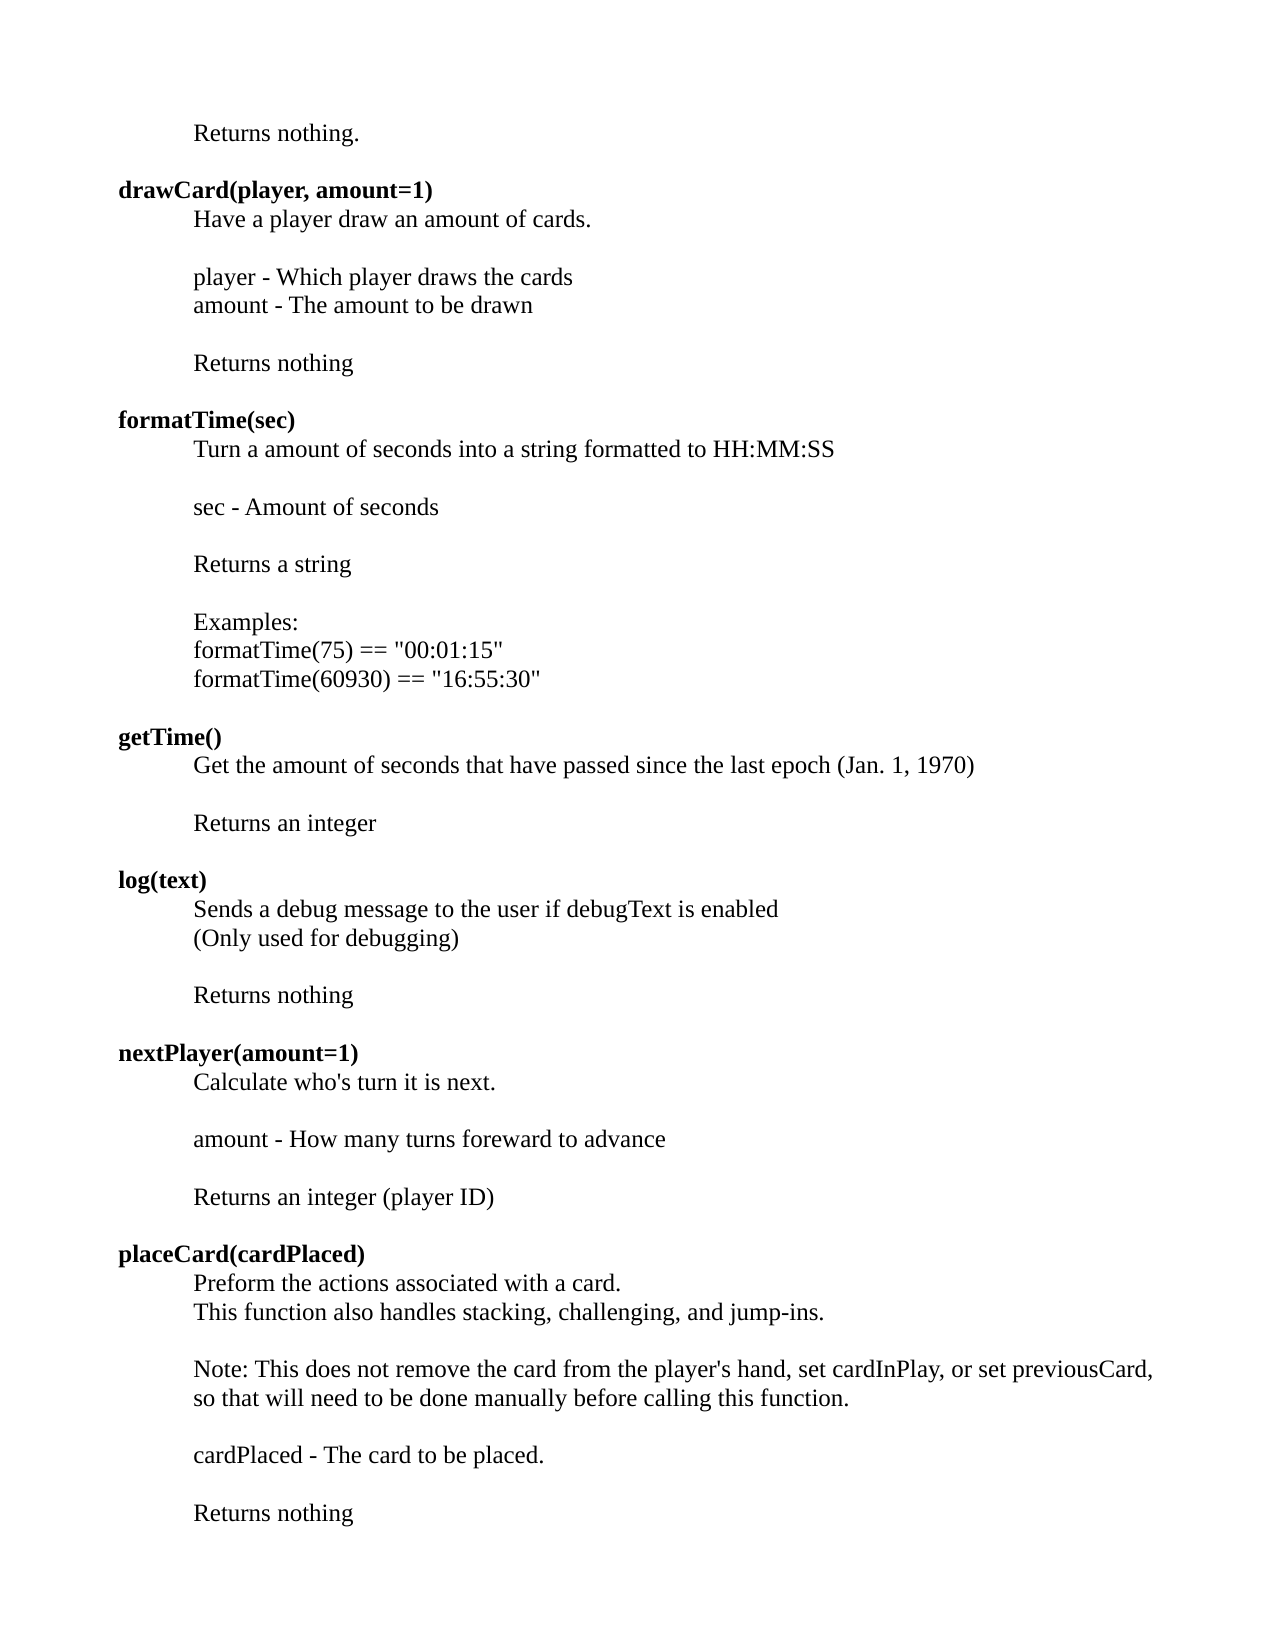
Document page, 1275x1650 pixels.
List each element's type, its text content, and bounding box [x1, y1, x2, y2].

text formatTime(60930) == "16:55:30" [118, 664, 1157, 693]
text Returns a string [118, 549, 1157, 578]
text formatTime(75) == "00:01:15" [118, 636, 1157, 664]
text amount - The amount to be drawn [118, 291, 1157, 319]
text Returns nothing [118, 1498, 1157, 1527]
text log(text) [118, 866, 1157, 894]
text Returns nothing. [118, 118, 1157, 147]
text Sends a debug message to the user if debugText is enabled [118, 894, 1157, 923]
text Get the amount of seconds that have passed since the last epoch (Jan. 1, 1970) [118, 751, 1157, 779]
text player - Which player draws the cards [118, 262, 1157, 291]
text Returns nothing [118, 981, 1157, 1009]
text cardPlaced - The card to be placed. [118, 1441, 1157, 1469]
text nextPlayer(amount=1) [118, 1038, 1157, 1067]
text sec - Amount of seconds [118, 492, 1157, 521]
text Returns an integer (player ID) [118, 1182, 1157, 1211]
text Returns nothing [118, 348, 1157, 377]
text Note: This does not remove the card from the player's hand, set cardInPlay, or set previousCard, so that will need to be done manually before calling this function. [118, 1354, 1157, 1412]
text (Only used for debugging) [118, 923, 1157, 952]
text drawCard(player, amount=1) [118, 176, 1157, 204]
text Examples: [118, 607, 1157, 636]
text Preform the actions associated with a card. [118, 1268, 1157, 1297]
text Returns an integer [118, 808, 1157, 837]
text placeCard(cardPlaced) [118, 1239, 1157, 1268]
text getTime() [118, 722, 1157, 751]
text Calculate who's turn it is next. [118, 1067, 1157, 1096]
text Turn a amount of seconds into a string formatted to HH:MM:SS [118, 434, 1157, 463]
text This function also handles stacking, challenging, and jump-ins. [118, 1297, 1157, 1326]
text amount - How many turns foreward to advance [118, 1124, 1157, 1153]
text formatTime(sec) [118, 406, 1157, 434]
text Have a player draw an amount of cards. [118, 204, 1157, 233]
